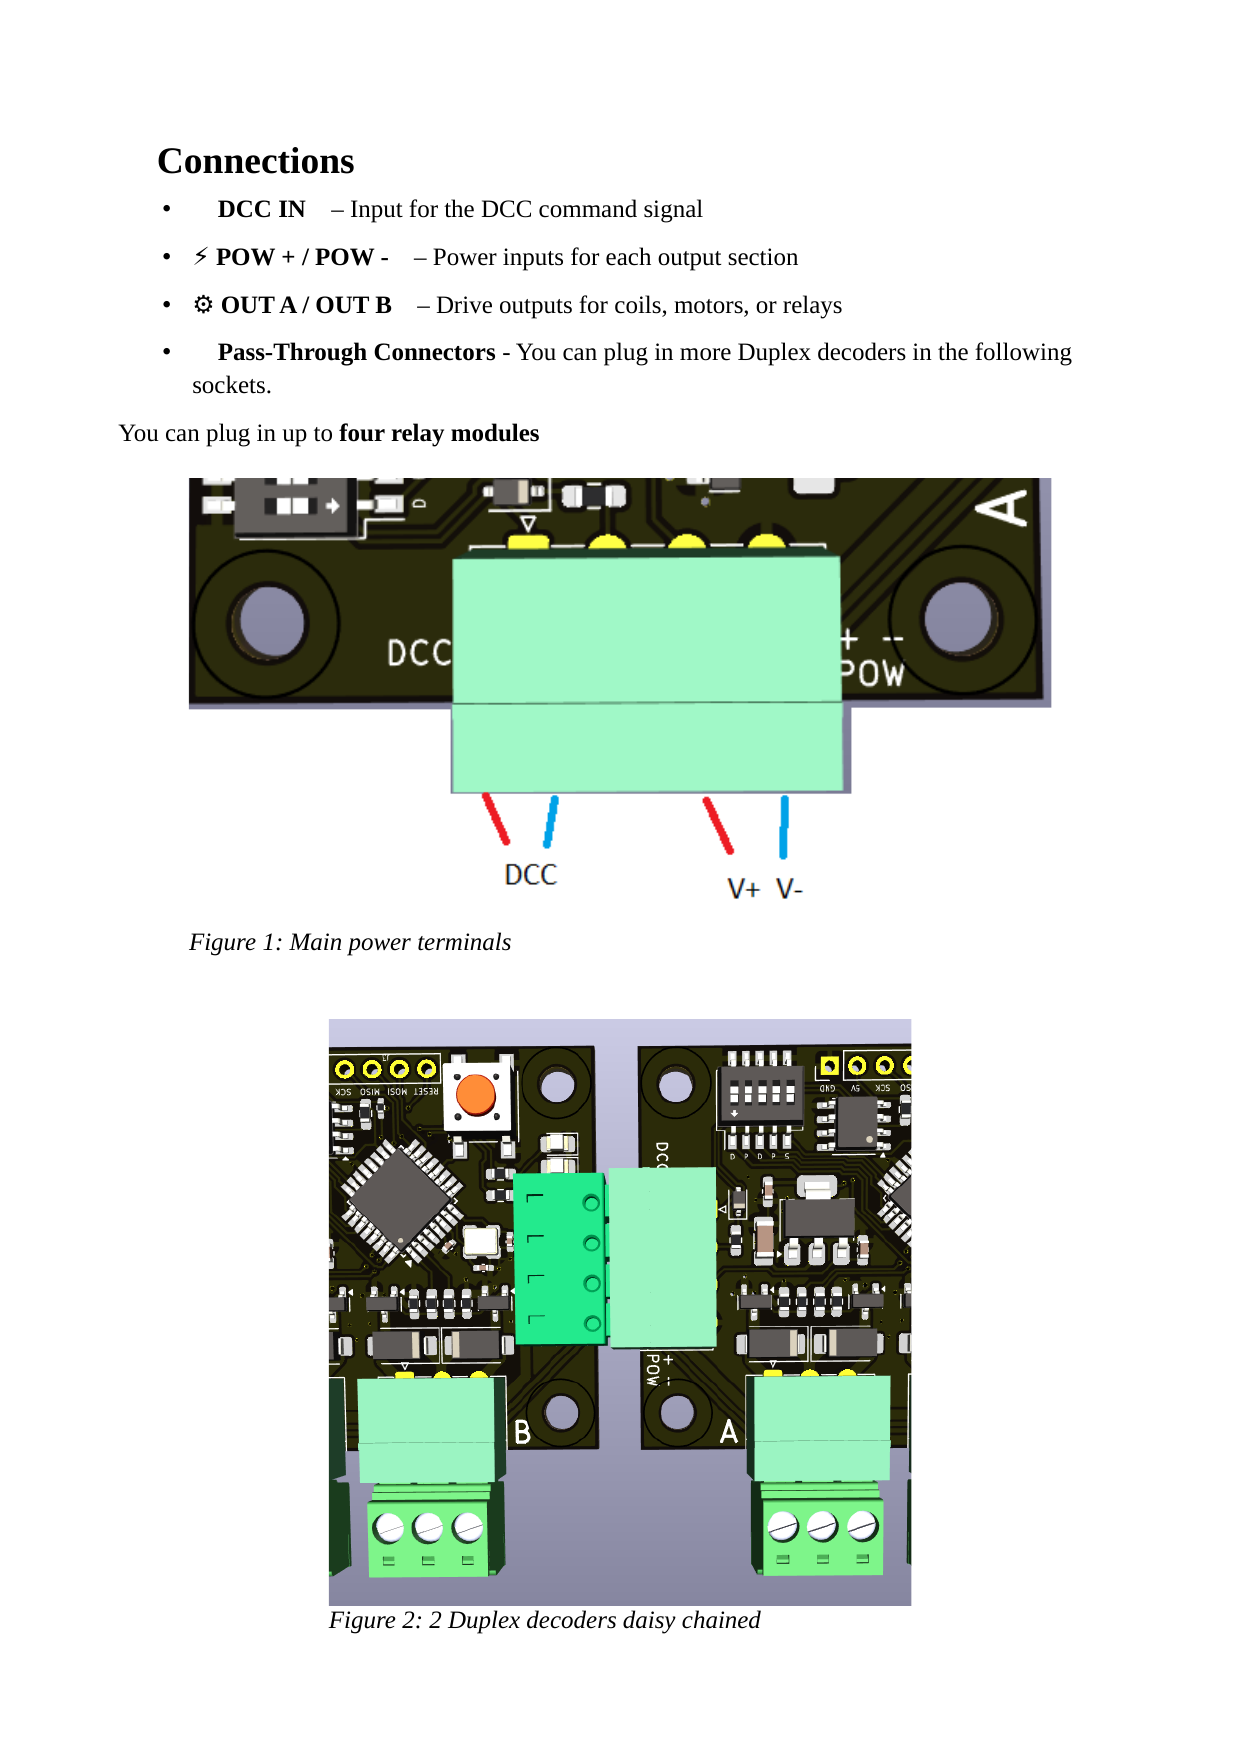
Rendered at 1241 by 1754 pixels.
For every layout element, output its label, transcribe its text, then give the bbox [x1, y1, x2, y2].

text You can plug in up to four relay modules [118, 418, 1122, 447]
list 🔌 Pass-Through Connectors - You can plug in more Duplex decoders in the following sockets. [162, 337, 1122, 399]
list ⚡ POW + / POW - – Power inputs for each output section [162, 242, 1122, 271]
picture [328, 1019, 912, 1606]
text Figure 1: Main power terminals [189, 927, 1051, 955]
list ⚙️ OUT A / OUT B – Drive outputs for coils, motors, or relays [162, 290, 1122, 318]
list 🔌 DCC IN – Input for the DCC command signal [162, 194, 1122, 223]
subtitle 🧩 Connections [118, 139, 1122, 182]
text Figure 2: 2 Duplex decoders daisy chained [329, 1606, 912, 1634]
picture [188, 478, 1052, 927]
